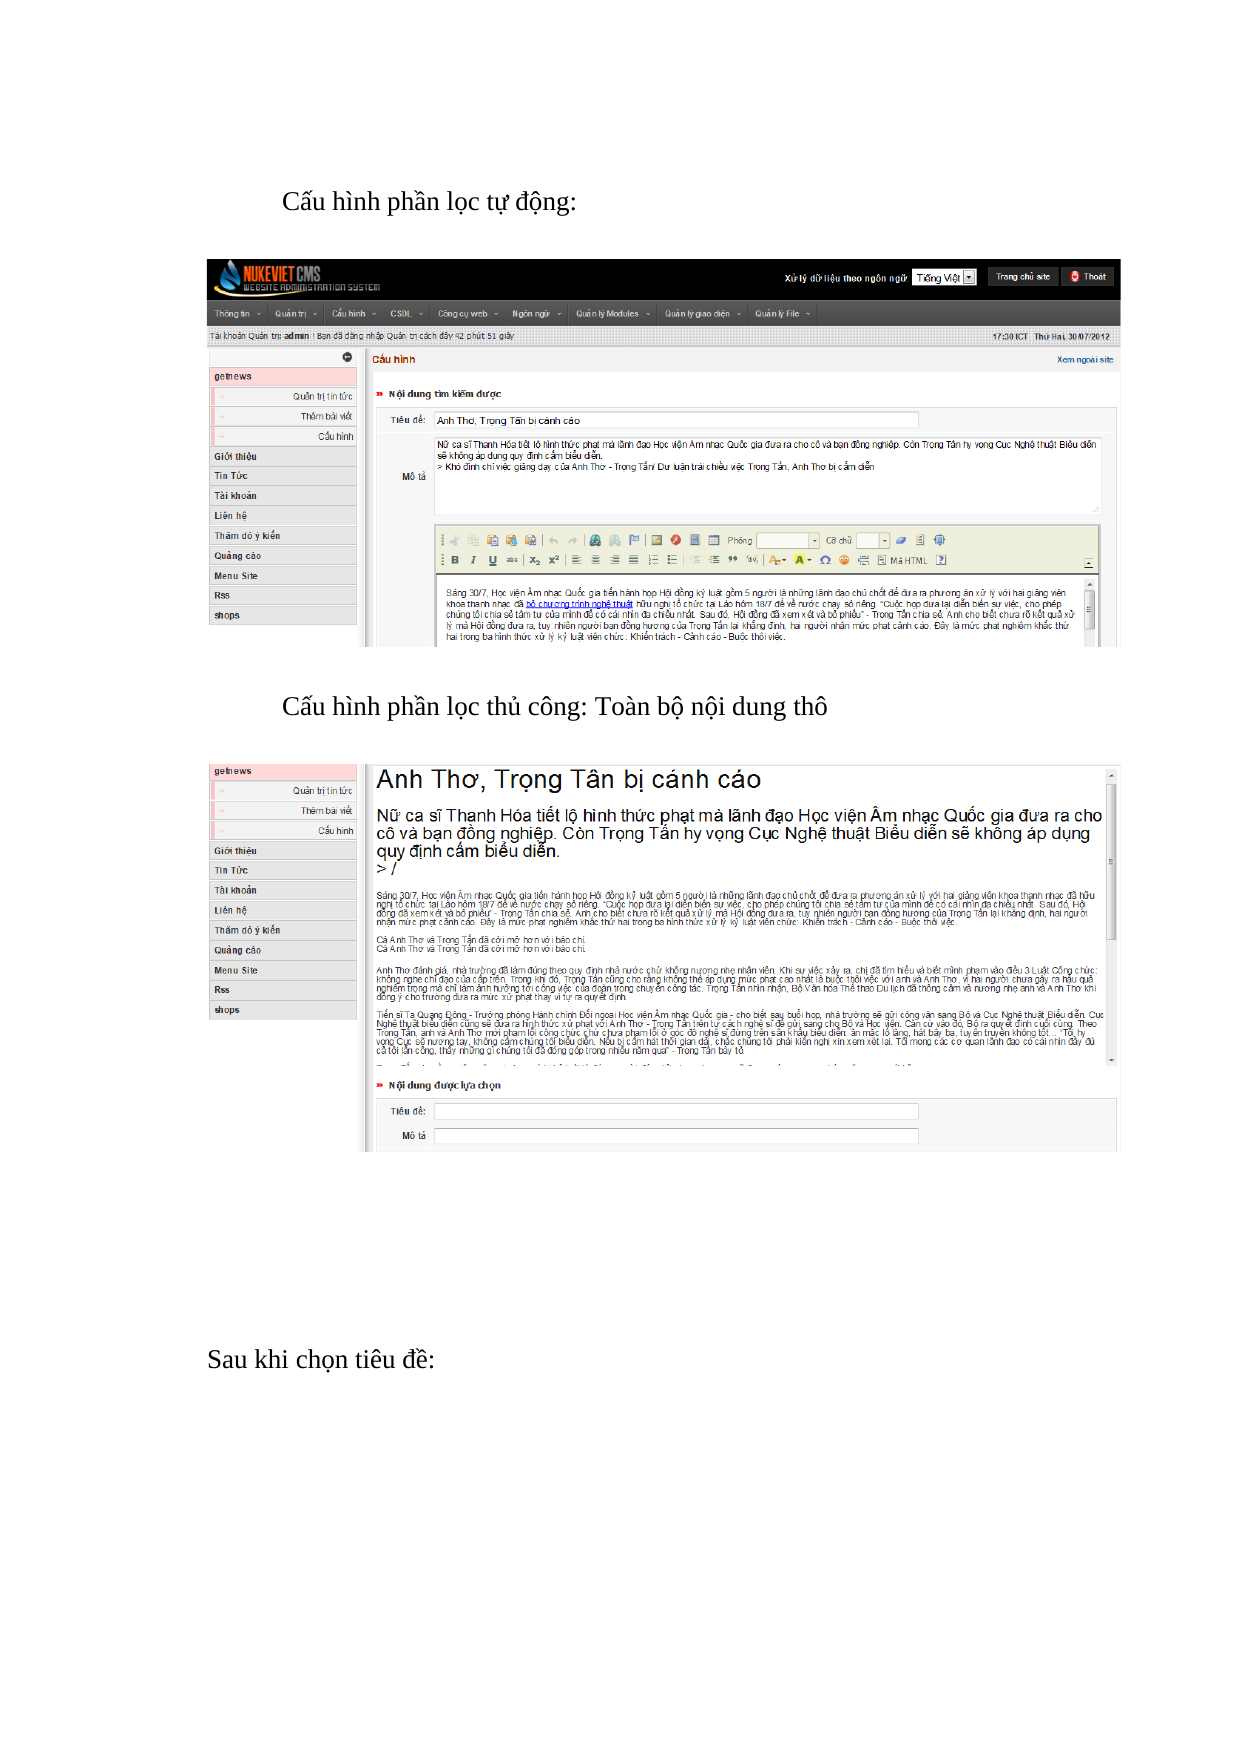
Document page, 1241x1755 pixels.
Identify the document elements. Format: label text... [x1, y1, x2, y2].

text Cấu hình phần lọc tự động: [207, 185, 1122, 216]
text Cấu hình phần lọc thủ công: Toàn bộ nội dung thô [207, 689, 1122, 721]
text Sau khi chọn tiêu đề: [207, 1343, 1122, 1374]
